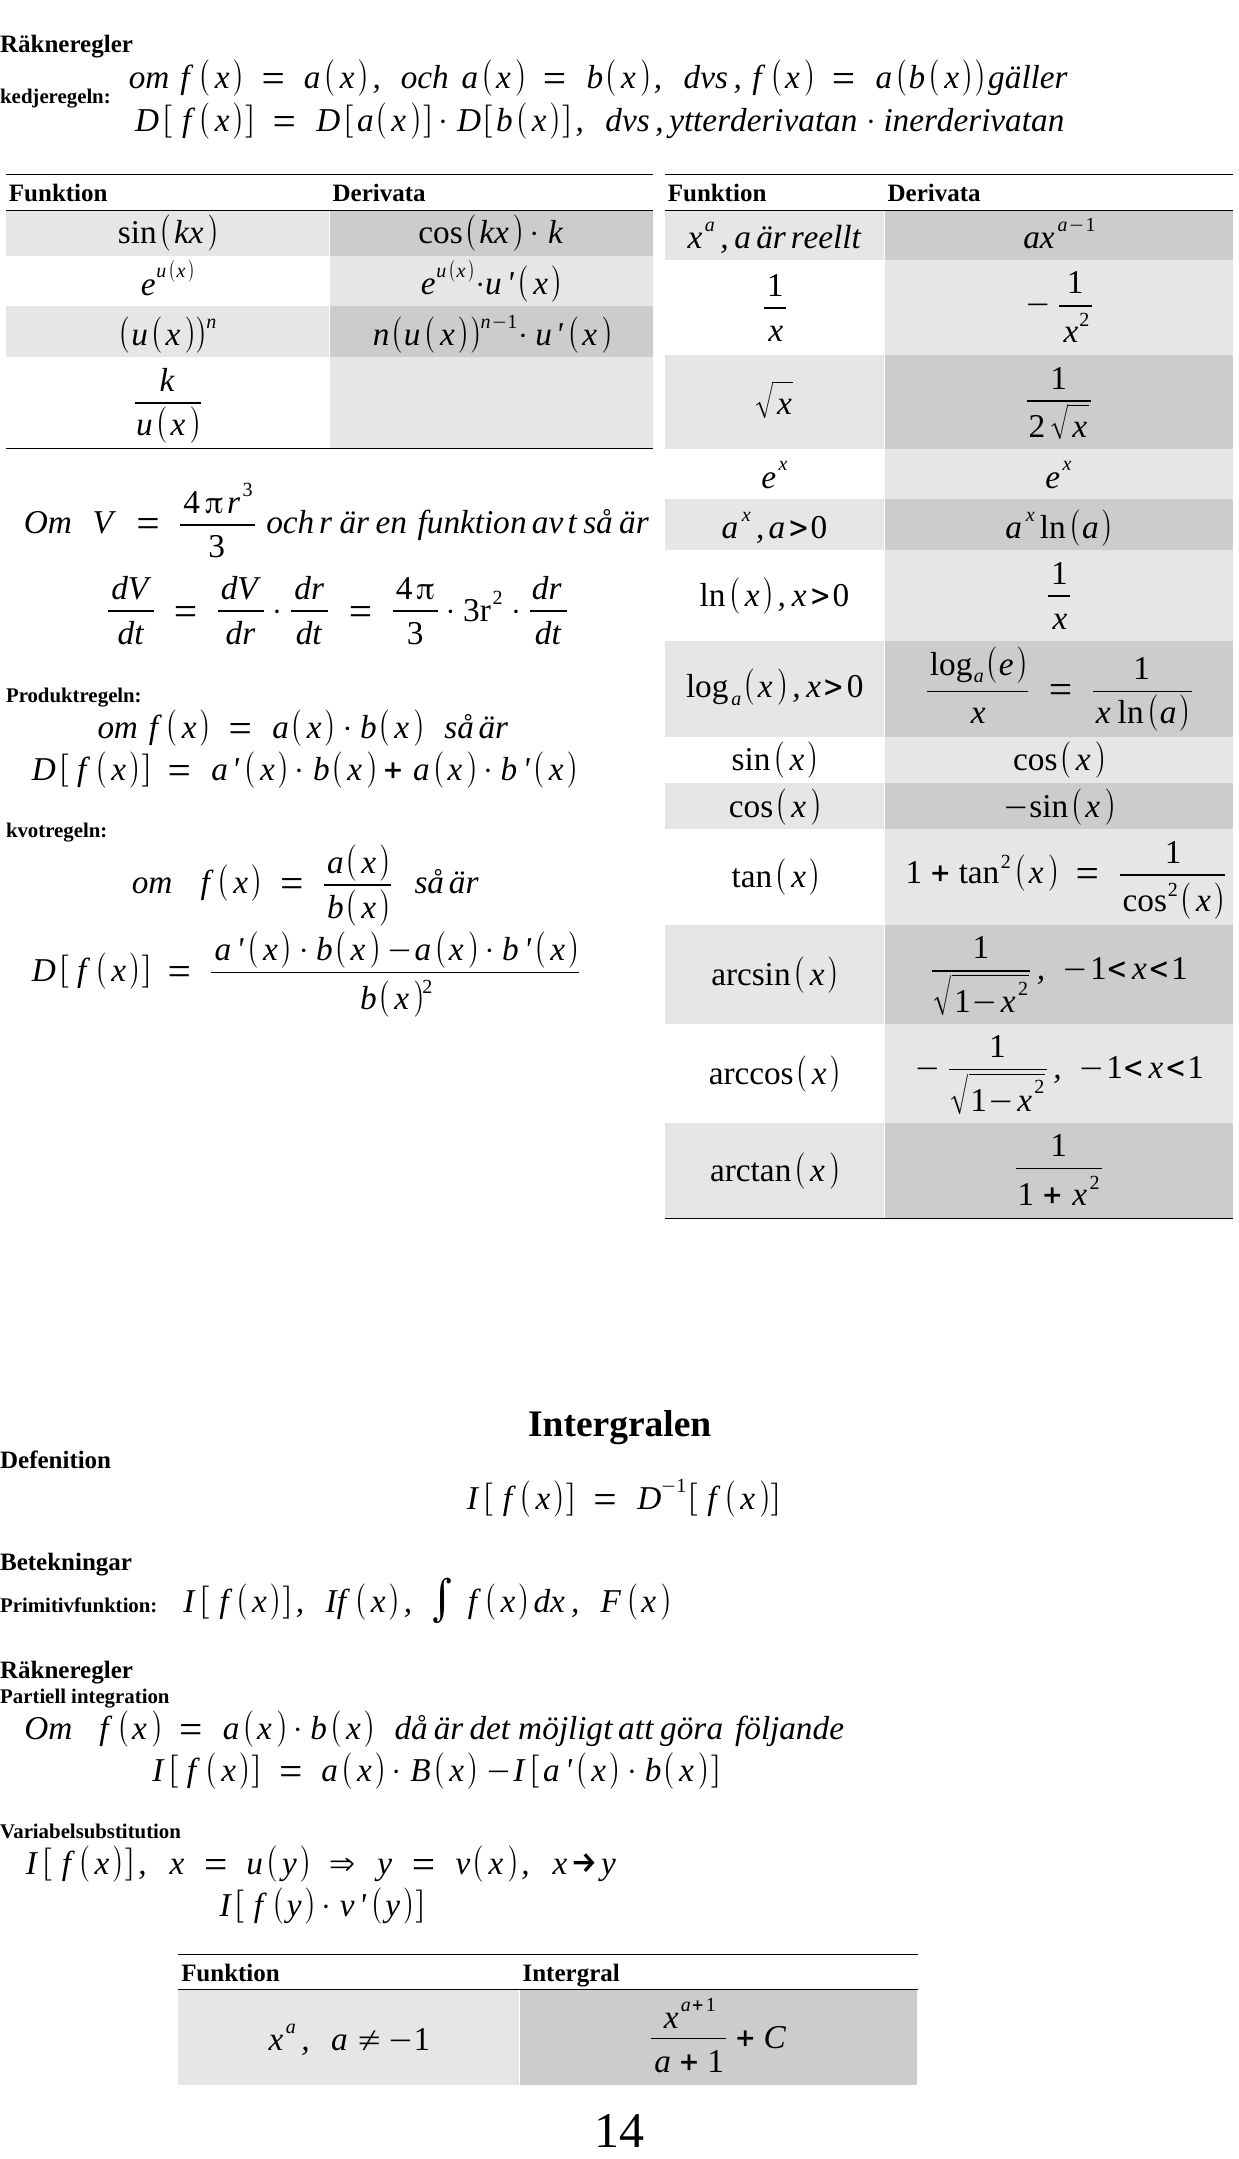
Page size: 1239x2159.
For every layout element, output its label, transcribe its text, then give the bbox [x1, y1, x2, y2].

table_cell [665, 449, 884, 499]
table_cell [885, 449, 1233, 499]
text Räkneregler [0, 1655, 1239, 1684]
table_header Funktion [178, 1955, 519, 1989]
table_header [659, 169, 1239, 1224]
table_header Produktregeln: kvotregeln: [0, 169, 659, 1224]
table_header Derivata [330, 175, 653, 209]
table_header Intergral [520, 1955, 917, 1989]
text Primitivfunktion: [0, 1576, 1239, 1626]
table_cell [885, 1024, 1233, 1123]
table_cell [885, 355, 1233, 449]
table_cell [665, 550, 884, 641]
table_cell [330, 256, 653, 306]
table_cell [520, 1990, 917, 2085]
text Variabelsubstitution [0, 1819, 1239, 1843]
table_cell [665, 355, 884, 449]
table_cell [885, 829, 1233, 925]
table_cell [665, 1123, 884, 1218]
text kedjeregeln: [0, 57, 1239, 140]
table_header Funktion [665, 175, 884, 209]
table_cell [665, 641, 884, 737]
table_cell [885, 783, 1233, 829]
table_cell [6, 357, 329, 448]
table_cell [885, 499, 1233, 550]
table_cell [885, 1123, 1233, 1218]
table_cell [330, 357, 653, 448]
table_header Funktion [6, 175, 329, 209]
table_header Derivata [885, 175, 1233, 209]
table_cell [885, 550, 1233, 641]
text Intergralen [0, 1402, 1239, 1445]
table_cell [6, 306, 329, 357]
text Betekningar [0, 1547, 1239, 1576]
table_cell [665, 211, 884, 260]
table_cell [885, 737, 1233, 783]
table_cell [665, 783, 884, 829]
table_cell [6, 256, 329, 306]
table_cell [665, 499, 884, 550]
table_cell [885, 925, 1233, 1024]
table_cell [885, 641, 1233, 737]
table_cell [665, 737, 884, 783]
table_cell [330, 211, 653, 256]
table_cell [6, 211, 329, 256]
table_cell [885, 211, 1233, 260]
table_cell [665, 260, 884, 355]
table_cell [665, 925, 884, 1024]
text Räkneregler [0, 29, 1239, 57]
table_cell [665, 829, 884, 925]
table_cell [330, 306, 653, 357]
text Defenition [0, 1445, 1239, 1474]
table_cell [885, 260, 1233, 355]
text Partiell integration [0, 1684, 1239, 1708]
table_cell [665, 1024, 884, 1123]
table_cell [178, 1990, 519, 2085]
